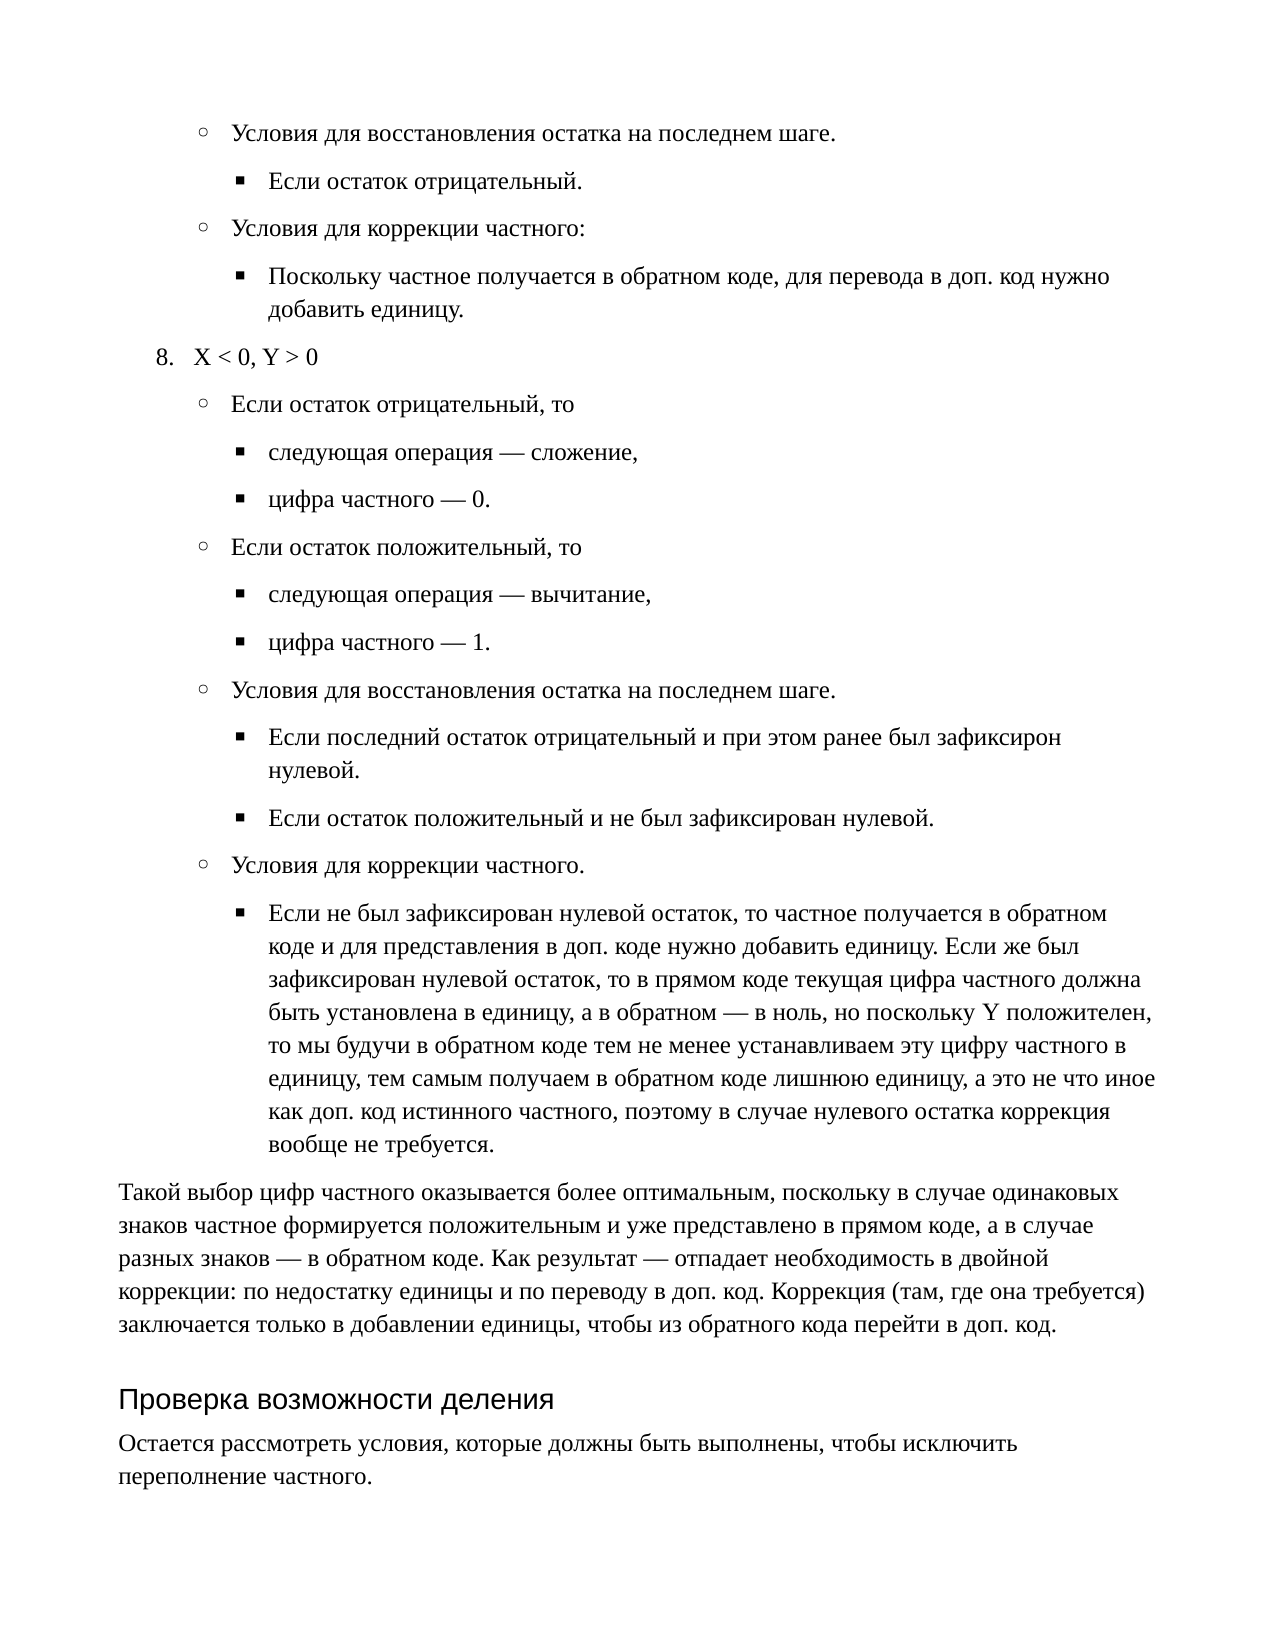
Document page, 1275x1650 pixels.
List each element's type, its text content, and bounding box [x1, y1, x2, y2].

list следующая операция — вычитание, [231, 579, 1157, 608]
list следующая операция — сложение, [231, 437, 1157, 466]
list Если остаток положительный и не был зафиксирован нулевой. [231, 803, 1157, 832]
list Условия для восстановления остатка на последнем шаге. [193, 118, 1157, 147]
list Поскольку частное получается в обратном коде, для перевода в доп. код нужно добавить единицу. [231, 261, 1157, 323]
list Если не был зафиксирован нулевой остаток, то частное получается в обратном коде и для представления в доп. коде нужно добавить единицу. Если же был зафиксирован нулевой остаток, то в прямом коде текущая цифра частного должна быть установлена в единицу, а в обратном — в ноль, но поскольку Y положителен, то мы будучи в обратном коде тем не менее устанавливаем эту цифру частного в единицу, тем самым получаем в обратном коде лишнюю единицу, а это не что иное как доп. код истинного частного, поэтому в случае нулевого остатка коррекция вообще не требуется. [231, 898, 1157, 1158]
list Условия для коррекции частного. [193, 851, 1157, 879]
list цифра частного — 1. [231, 627, 1157, 656]
list Если остаток отрицательный, то [193, 389, 1157, 418]
text Остается рассмотреть условия, которые должны быть выполнены, чтобы исключить переполнение частного. [118, 1428, 1157, 1489]
subtitle Проверка возможности деления [118, 1382, 1157, 1415]
list Условия для восстановления остатка на последнем шаге. [193, 675, 1157, 703]
text Такой выбор цифр частного оказывается более оптимальным, поскольку в случае одинаковых знаков частное формируется положительным и уже представлено в прямом коде, а в случае разных знаков — в обратном коде. Как результат — отпадает необходимость в двойной коррекции: по недостатку единицы и по переводу в доп. код. Коррекция (там, где она требуется) заключается только в добавлении единицы, чтобы из обратного кода перейти в доп. код. [118, 1177, 1157, 1338]
list Если остаток отрицательный. [231, 166, 1157, 194]
list Условия для коррекции частного: [193, 213, 1157, 242]
list Если последний остаток отрицательный и при этом ранее был зафиксирон нулевой. [231, 722, 1157, 784]
list Если остаток положительный, то [193, 532, 1157, 561]
list цифра частного — 0. [231, 484, 1157, 513]
list X < 0, Y > 0 [156, 342, 1157, 370]
